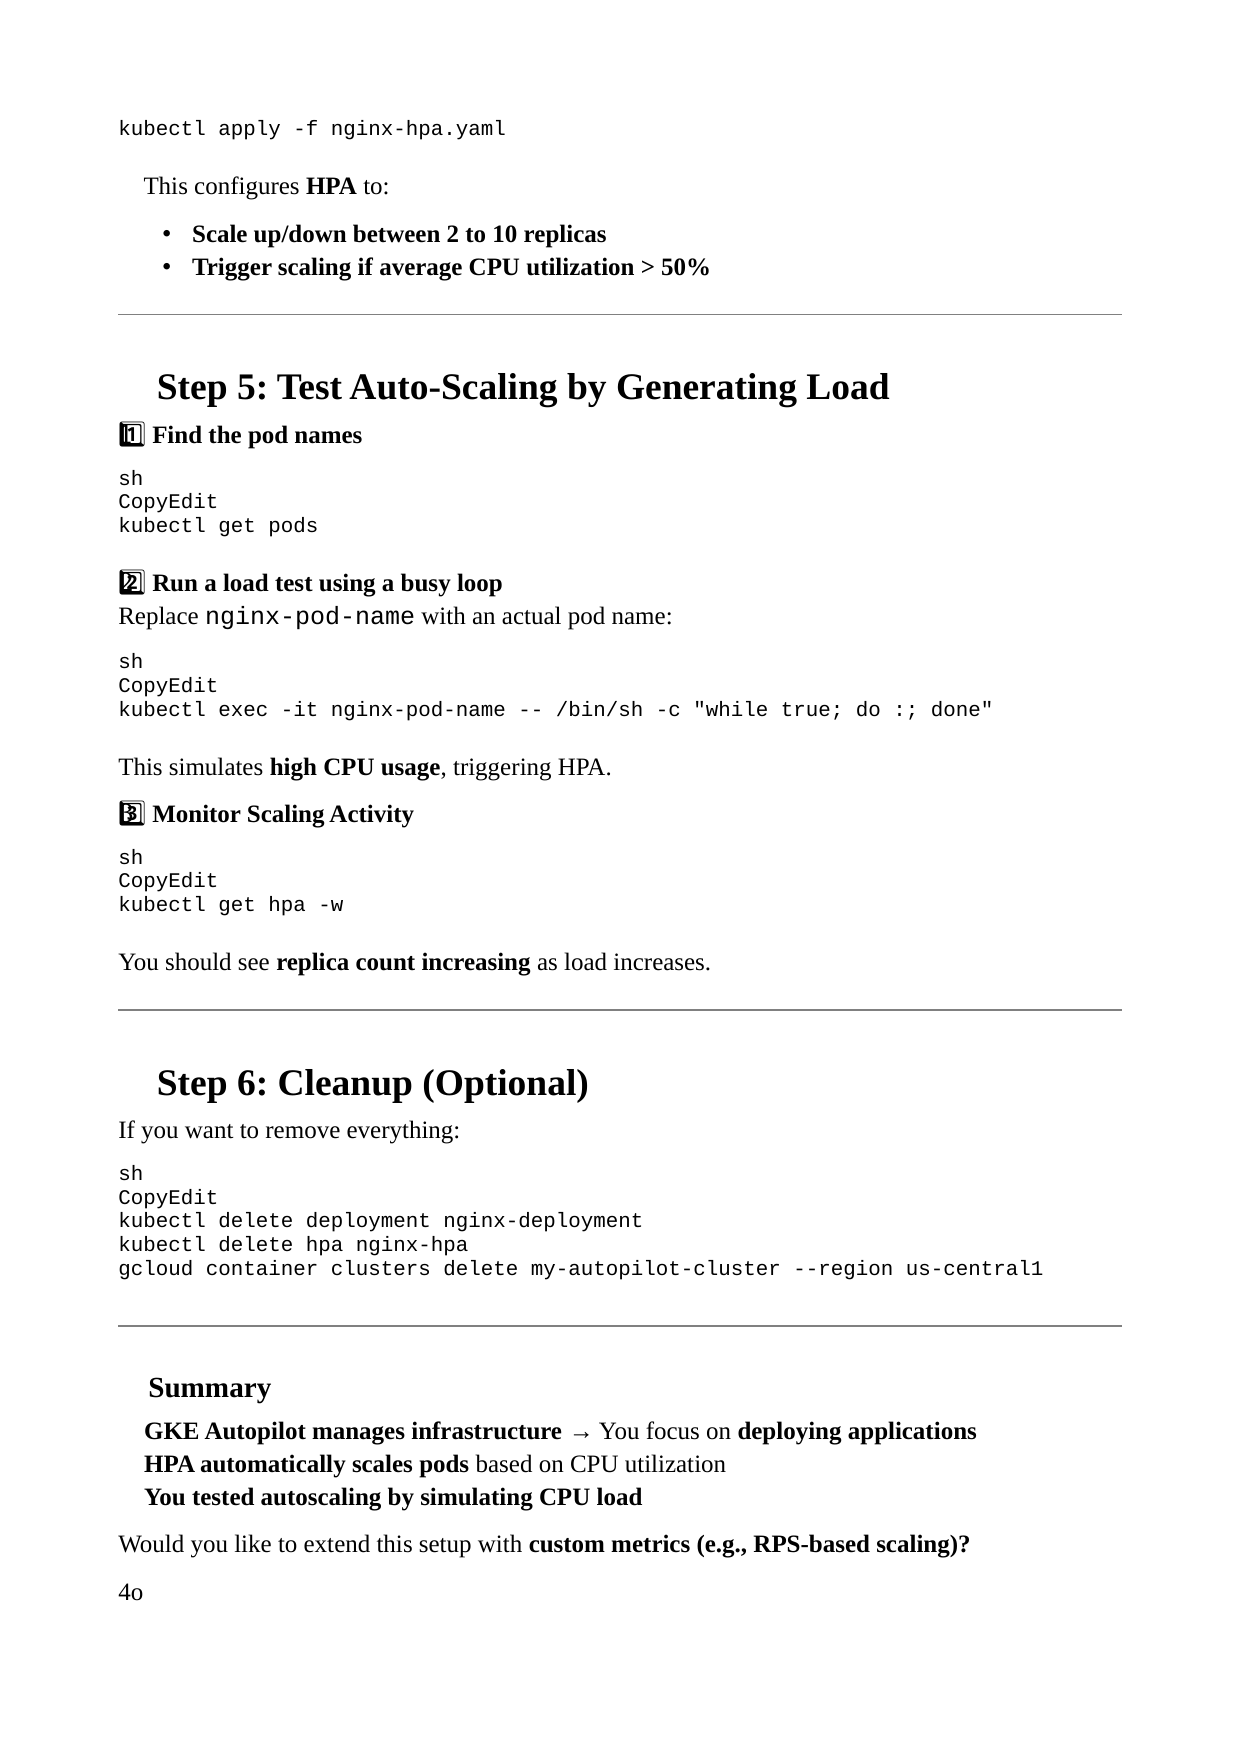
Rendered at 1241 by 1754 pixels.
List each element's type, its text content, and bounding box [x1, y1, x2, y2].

text sh [118, 651, 1122, 675]
text CopyEdit [118, 871, 1122, 894]
text Would you like to extend this setup with custom metrics (e.g., RPS-based scaling)? 🚀 [118, 1529, 1122, 1558]
text kubectl exec -it nginx-pod-name -- /bin/sh -c "while true; do :; done" [118, 698, 1122, 722]
list Trigger scaling if average CPU utilization > 50% [162, 252, 1122, 281]
text kubectl delete deployment nginx-deployment [118, 1211, 1122, 1234]
text 2️⃣ Run a load test using a busy loop Replace nginx-pod-name with an actual pod name: [118, 568, 1122, 632]
text You should see replica count increasing as load increases. [118, 947, 1122, 976]
text sh [118, 847, 1122, 871]
text CopyEdit [118, 675, 1122, 698]
text 3️⃣ Monitor Scaling Activity [118, 799, 1122, 828]
text CopyEdit [118, 491, 1122, 515]
text ✅ This configures HPA to: [118, 171, 1122, 200]
subtitle ✅ Step 5: Test Auto-Scaling by Generating Load [118, 364, 1122, 408]
text kubectl get hpa -w [118, 894, 1122, 918]
subtitle ✅ Step 6: Cleanup (Optional) [118, 1060, 1122, 1103]
list Scale up/down between 2 to 10 replicas [162, 219, 1122, 248]
text 1️⃣ Find the pod names [118, 420, 1122, 449]
subtitle 🎯 Summary [118, 1370, 1122, 1403]
text ✅ GKE Autopilot manages infrastructure → You focus on deploying applications ✅ HPA automatically scales pods based on CPU utilization ✅ You tested autoscaling by simulating CPU load [118, 1416, 1122, 1511]
text kubectl apply -f nginx-hpa.yaml [118, 118, 1122, 142]
text 4o [118, 1577, 1122, 1606]
text If you want to remove everything: [118, 1116, 1122, 1144]
text CopyEdit [118, 1187, 1122, 1211]
text sh [118, 468, 1122, 491]
text sh [118, 1163, 1122, 1187]
text gcloud container clusters delete my-autopilot-cluster --region us-central1 [118, 1258, 1122, 1281]
text kubectl delete hpa nginx-hpa [118, 1234, 1122, 1258]
text This simulates high CPU usage, triggering HPA. [118, 752, 1122, 780]
text kubectl get pods [118, 515, 1122, 539]
